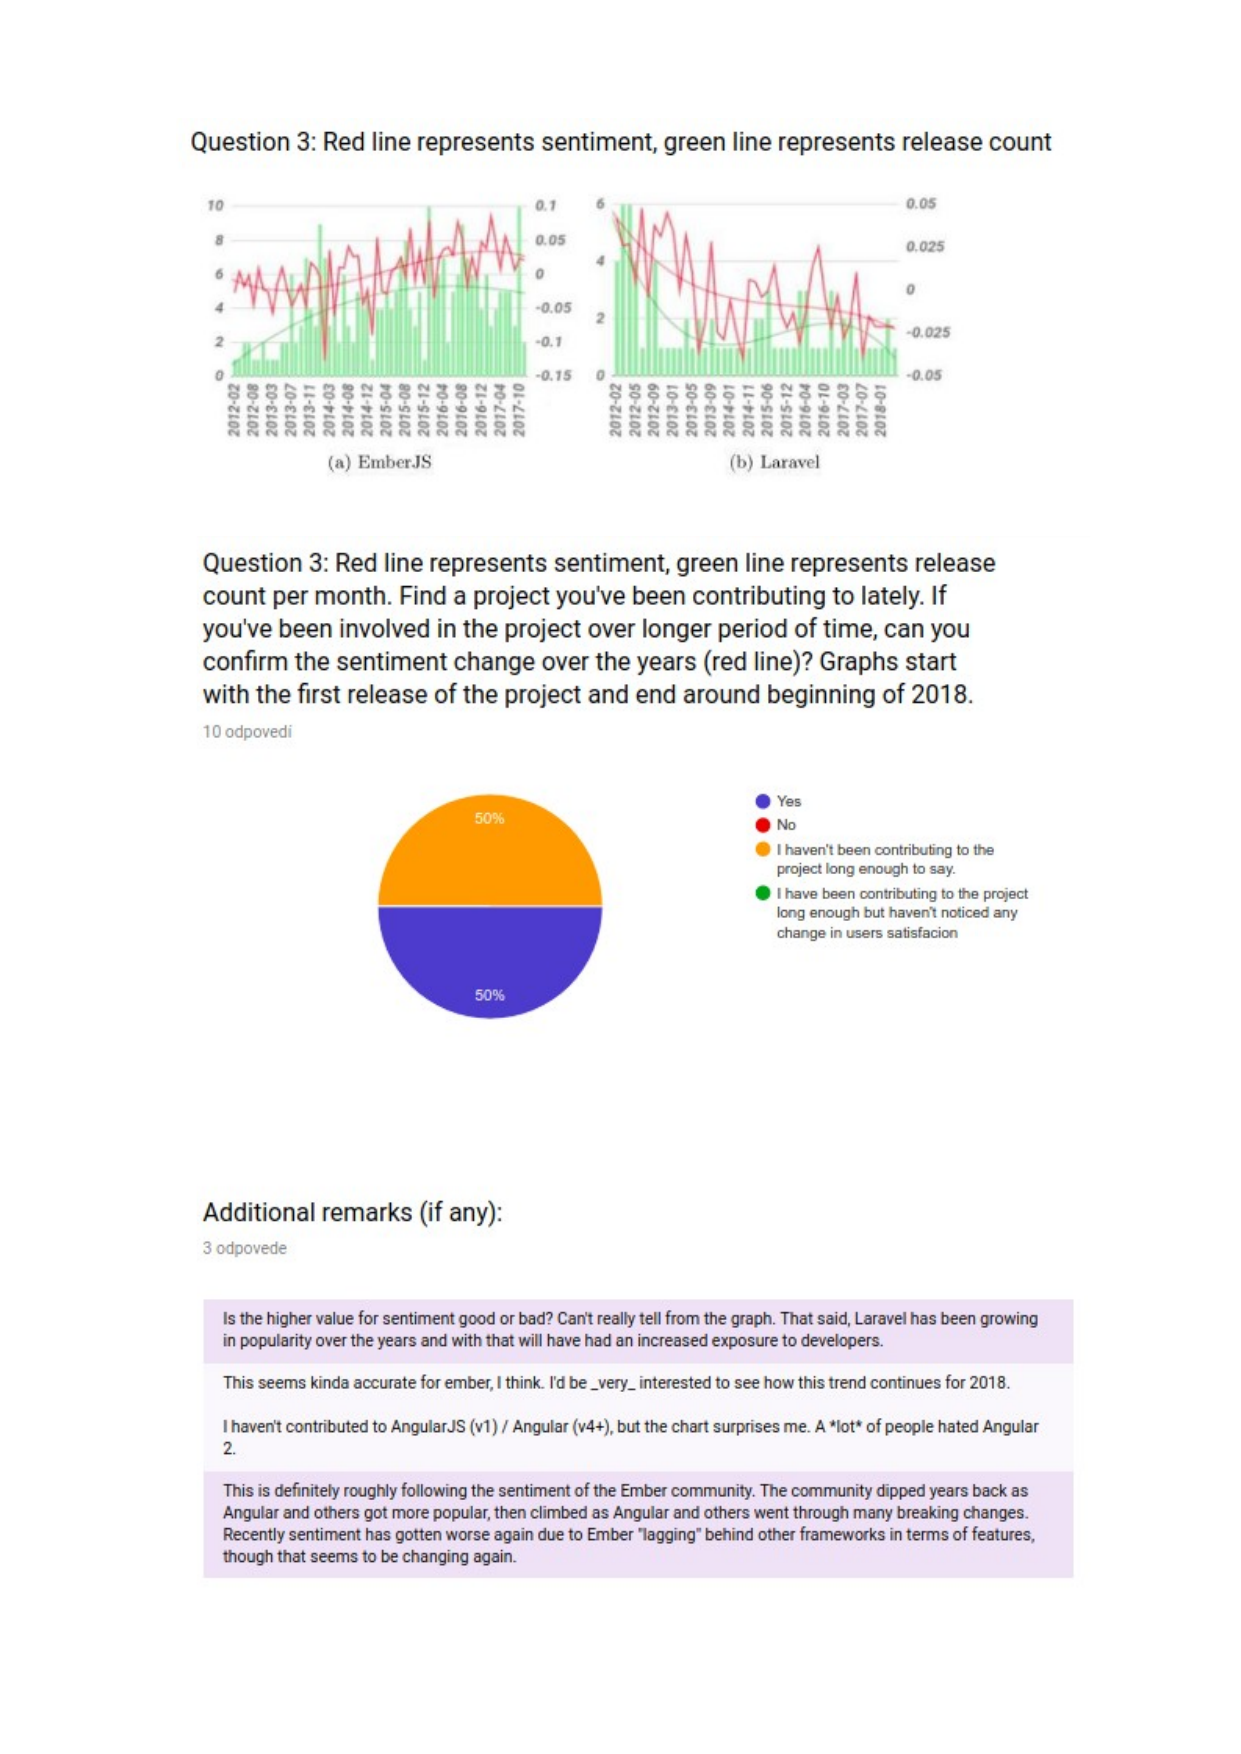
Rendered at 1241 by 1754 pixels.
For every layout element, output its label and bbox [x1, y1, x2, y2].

picture [176, 118, 1064, 500]
picture [196, 536, 1091, 1597]
